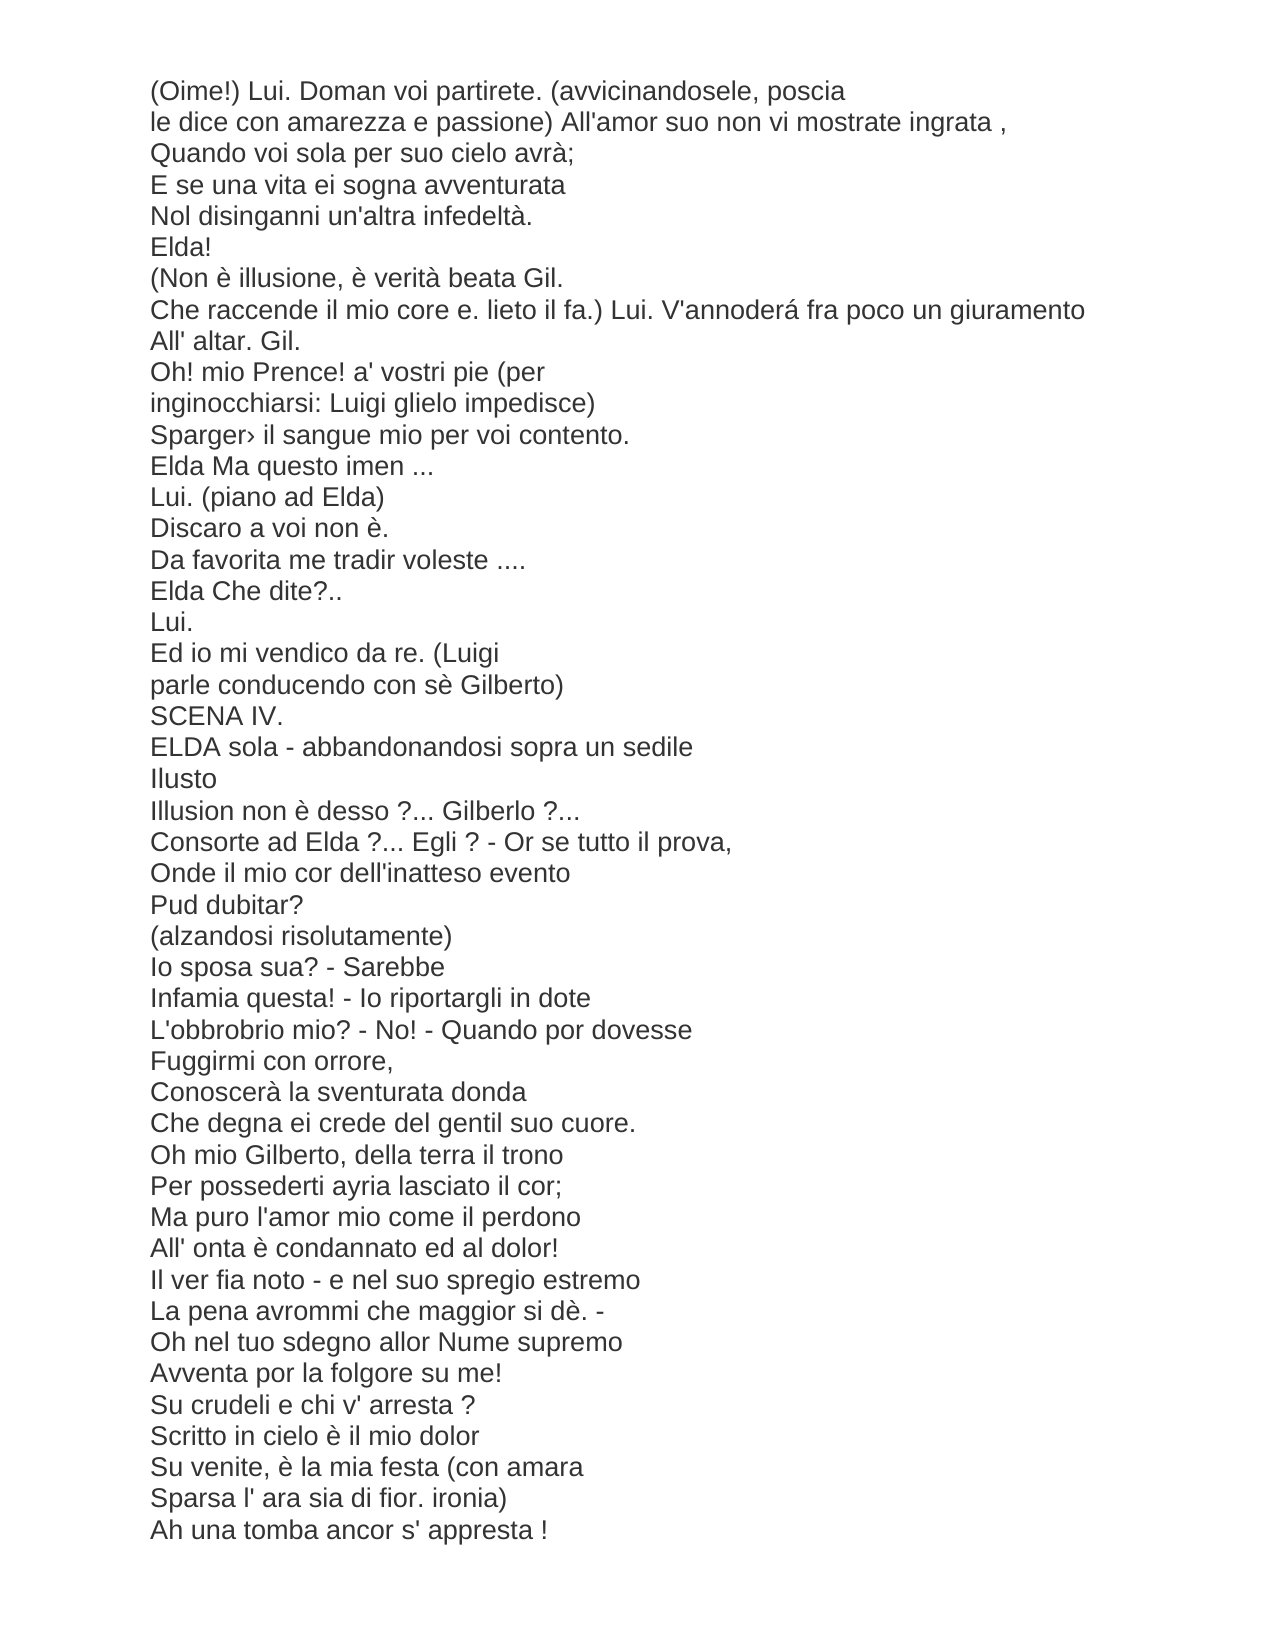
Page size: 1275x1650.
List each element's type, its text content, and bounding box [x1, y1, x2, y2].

text Oh! mio Prence! a' vostri pie (per [150, 356, 1125, 387]
text Che degna ei crede del gentil suo cuore. [150, 1107, 1125, 1139]
text Lui. [150, 606, 1125, 637]
text parle conducendo con sè Gilberto) [150, 669, 1125, 700]
text Che raccende il mio core e. lieto il fa.) Lui. V'annoderá fra poco un giuramento [150, 294, 1125, 325]
text Su venite, è la mia festa (con amara [150, 1451, 1125, 1482]
text Discaro a voi non è. [150, 512, 1125, 544]
text Nol disinganni un'altra infedeltà. [150, 200, 1125, 231]
text Pud dubitar? [150, 889, 1125, 920]
text Da favorita me tradir voleste .... [150, 544, 1125, 575]
text Ah una tomba ancor s' appresta ! [150, 1514, 1125, 1545]
text le dice con amarezza e passione) All'amor suo non vi mostrate ingrata , [150, 106, 1125, 137]
text Lui. (piano ad Elda) [150, 481, 1125, 512]
text Ma puro l'amor mio come il perdono [150, 1201, 1125, 1232]
text Oh nel tuo sdegno allor Nume supremo [150, 1326, 1125, 1357]
text Avventa por la folgore su me! [150, 1357, 1125, 1389]
text inginocchiarsi: Luigi glielo impedisce) [150, 387, 1125, 419]
text Elda Che dite?.. [150, 575, 1125, 606]
text Su crudeli e chi v' arresta ? [150, 1389, 1125, 1420]
text Consorte ad Elda ?... Egli ? - Or se tutto il prova, [150, 826, 1125, 857]
text Oh mio Gilberto, della terra il trono [150, 1139, 1125, 1170]
text Quando voi sola per suo cielo avrà; [150, 137, 1125, 169]
text SCENA IV. [150, 700, 1125, 731]
text ELDA sola - abbandonandosi sopra un sedile [150, 731, 1125, 762]
text Io sposa sua? - Sarebbe [150, 951, 1125, 982]
text Il ver fia noto - e nel suo spregio estremo [150, 1264, 1125, 1295]
text Conoscerà la sventurata donda [150, 1076, 1125, 1107]
text Onde il mio cor dell'inatteso evento [150, 857, 1125, 889]
text Fuggirmi con orrore, [150, 1045, 1125, 1076]
text Illusion non è desso ?... Gilberlo ?... [150, 795, 1125, 826]
text Sparsa l' ara sia di fior. ironia) [150, 1482, 1125, 1514]
text Elda Ma questo imen ... [150, 450, 1125, 481]
text Per possederti ayria lasciato il cor; [150, 1170, 1125, 1201]
text All' onta è condannato ed al dolor! [150, 1232, 1125, 1264]
text E se una vita ei sogna avventurata [150, 169, 1125, 200]
text (Oime!) Lui. Doman voi partirete. (avvicinandosele, poscia [150, 75, 1125, 106]
text (Non è illusione, è verità beata Gil. [150, 262, 1125, 294]
text Elda! [150, 231, 1125, 262]
text Ilusto [150, 762, 1125, 795]
text Ed io mi vendico da re. (Luigi [150, 637, 1125, 669]
text L'obbrobrio mio? - No! - Quando por dovesse [150, 1014, 1125, 1045]
text La pena avrommi che maggior si dè. - [150, 1295, 1125, 1326]
text Sparger› il sangue mio per voi contento. [150, 419, 1125, 450]
text Scritto in cielo è il mio dolor [150, 1420, 1125, 1451]
text Infamia questa! - Io riportargli in dote [150, 982, 1125, 1014]
text All' altar. Gil. [150, 325, 1125, 356]
text (alzandosi risolutamente) [150, 920, 1125, 951]
